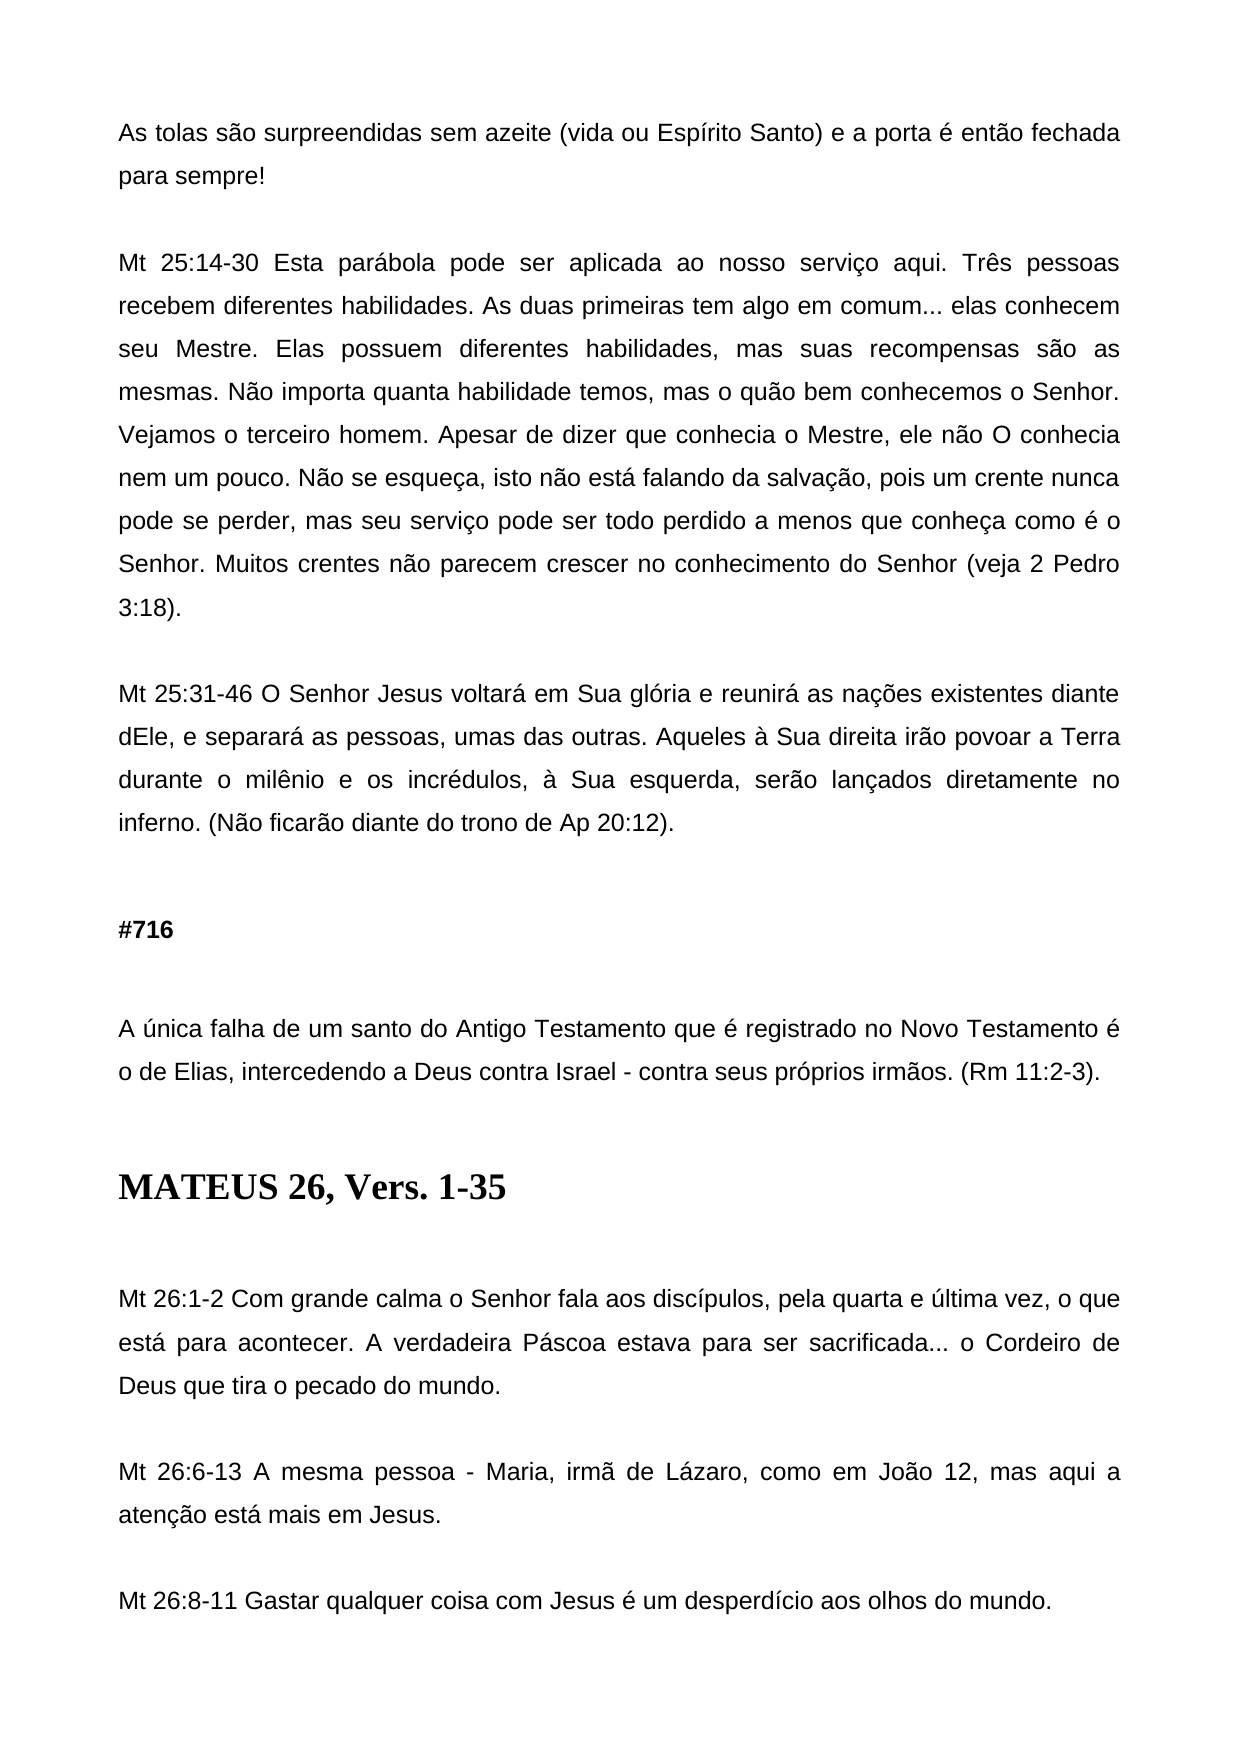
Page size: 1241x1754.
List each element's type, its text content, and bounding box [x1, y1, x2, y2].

text Mt 26:6-13 A mesma pessoa - Maria, irmã de Lázaro, como em João 12, mas aqui a atenção está mais em Jesus. [118, 1457, 1122, 1529]
text Mt 26:8-11 Gastar qualquer coisa com Jesus é um desperdício aos olhos do mundo. [118, 1586, 1122, 1615]
text Mt 25:14-30 Esta parábola pode ser aplicada ao nosso serviço aqui. Três pessoas recebem diferentes habilidades. As duas primeiras tem algo em comum... elas conhecem seu Mestre. Elas possuem diferentes habilidades, mas suas recompensas são as mesmas. Não importa quanta habilidade temos, mas o quão bem conhecemos o Senhor. Vejamos o terceiro homem. Apesar de dizer que conhecia o Mestre, ele não O conhecia nem um pouco. Não se esqueça, isto não está falando da salvação, pois um crente nunca pode se perder, mas seu serviço pode ser todo perdido a menos que conheça como é o Senhor. Muitos crentes não parecem crescer no conhecimento do Senhor (veja 2 Pedro 3:18). [118, 247, 1122, 621]
text Mt 25:31-46 O Senhor Jesus voltará em Sua glória e reunirá as nações existentes diante dEle, e separará as pessoas, umas das outras. Aqueles à Sua direita irão povoar a Terra durante o milênio e os incrédulos, à Sua esquerda, serão lançados diretamente no inferno. (Não ficarão diante do trono de Ap 20:12). [118, 679, 1122, 837]
text A única falha de um santo do Antigo Testamento que é registrado no Novo Testamento é o de Elias, intercedendo a Deus contra Israel - contra seus próprios irmãos. (Rm 11:2-3). [118, 1014, 1122, 1086]
text As tolas são surpreendidas sem azeite (vida ou Espírito Santo) e a porta é então fechada para sempre! [118, 118, 1122, 190]
text Mt 26:1-2 Com grande calma o Senhor fala aos discípulos, pela quarta e última vez, o que está para acontecer. A verdadeira Páscoa estava para ser sacrificada... o Cordeiro de Deus que tira o pecado do mundo. [118, 1284, 1122, 1399]
subtitle MATEUS 26, Vers. 1-35 [118, 1164, 1122, 1207]
subtitle #716 [118, 915, 1122, 944]
